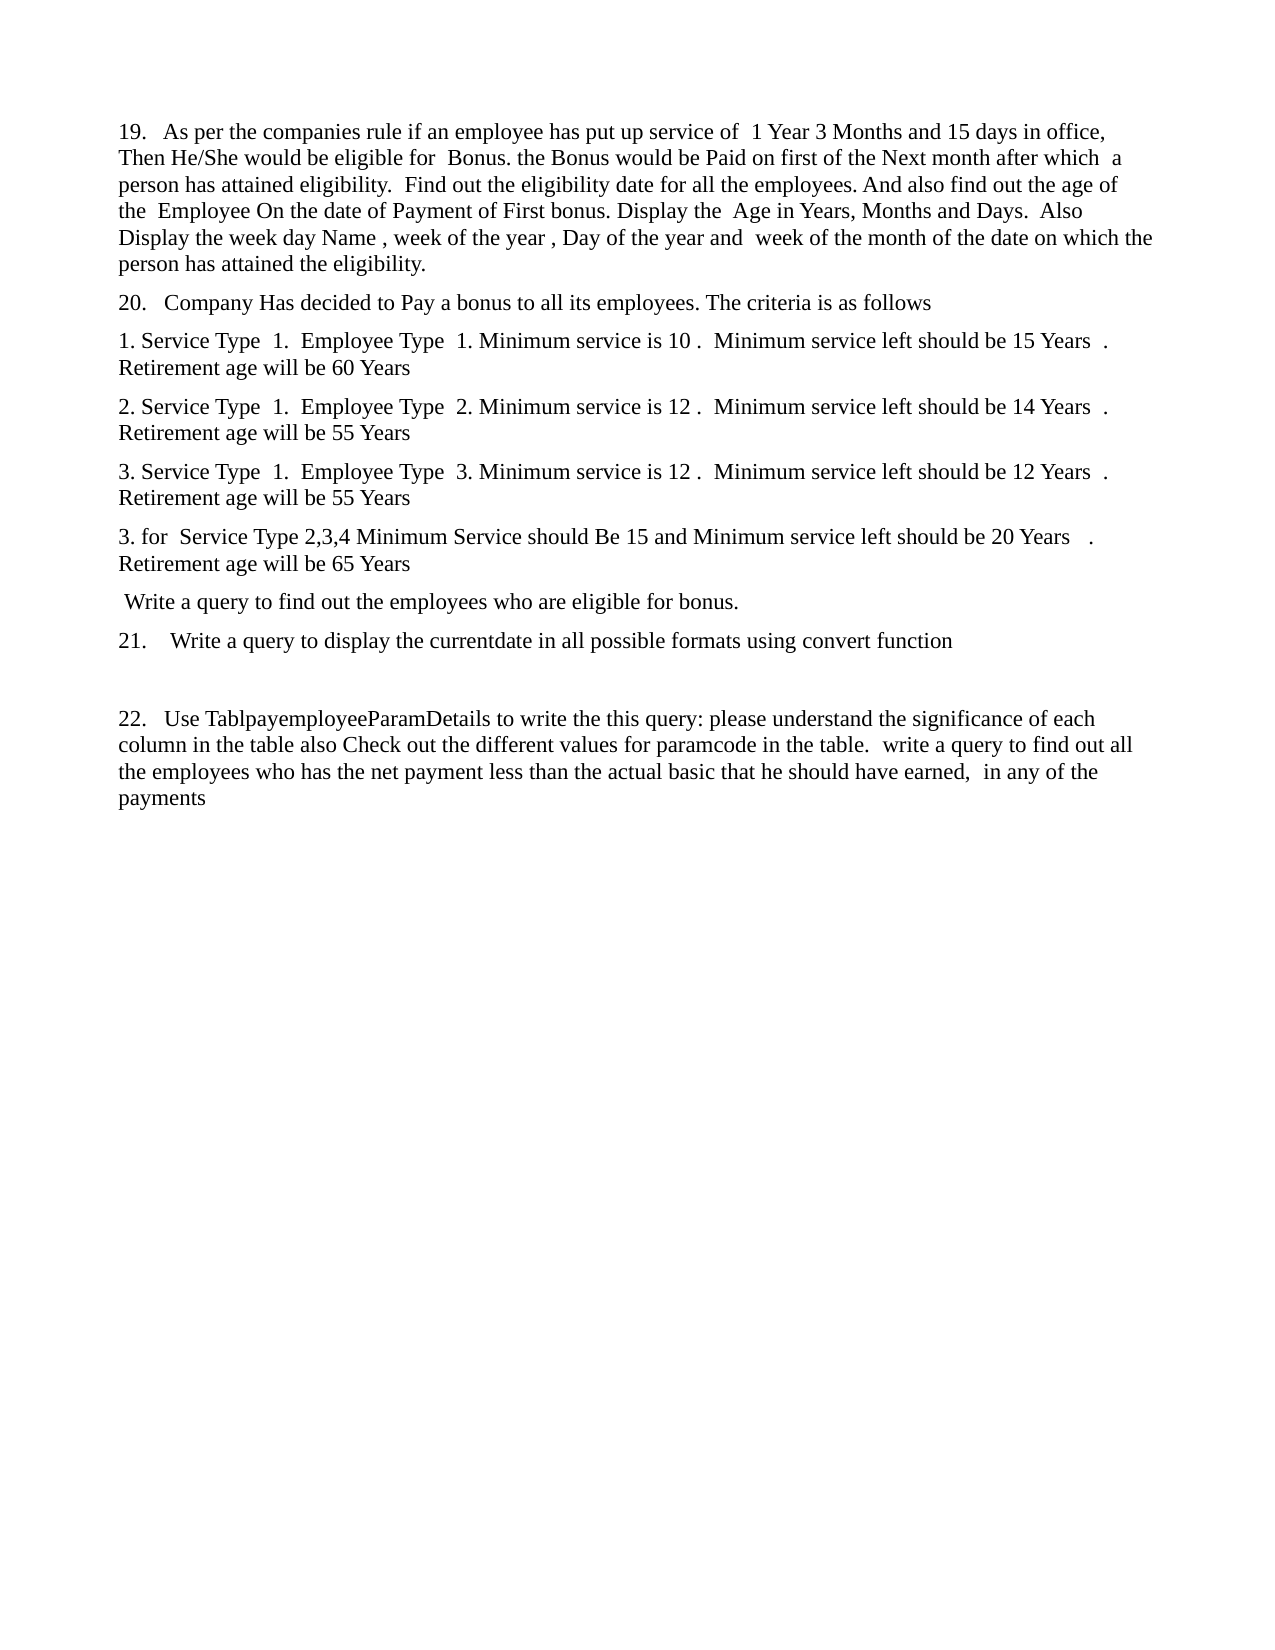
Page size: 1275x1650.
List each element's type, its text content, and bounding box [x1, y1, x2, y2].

text Write a query to find out the employees who are eligible for bonus. [118, 588, 1157, 615]
text 1. Service Type 1. Employee Type 1. Minimum service is 10 . Minimum service left should be 15 Years . Retirement age will be 60 Years [118, 328, 1157, 380]
text 19. As per the companies rule if an employee has put up service of 1 Year 3 Months and 15 days in office, Then He/She would be eligible for Bonus. the Bonus would be Paid on first of the Next month after which a person has attained eligibility. Find out the eligibility date for all the employees. And also find out the age of the Employee On the date of Payment of First bonus. Display the Age in Years, Months and Days. Also Display the week day Name , week of the year , Day of the year and week of the month of the date on which the person has attained the eligibility. [118, 118, 1157, 276]
text 21. Write a query to display the currentdate in all possible formats using convert function [118, 627, 1157, 654]
text 3. Service Type 1. Employee Type 3. Minimum service is 12 . Minimum service left should be 12 Years . Retirement age will be 55 Years [118, 458, 1157, 511]
text 3. for Service Type 2,3,4 Minimum Service should Be 15 and Minimum service left should be 20 Years . Retirement age will be 65 Years [118, 523, 1157, 576]
text 2. Service Type 1. Employee Type 2. Minimum service is 12 . Minimum service left should be 14 Years . Retirement age will be 55 Years [118, 393, 1157, 446]
text 22. Use TablpayemployeeParamDetails to write the this query: please understand the significance of each column in the table also Check out the different values for paramcode in the table. write a query to find out all the employees who has the net payment less than the actual basic that he should have earned, in any of the payments [118, 705, 1157, 810]
text 20. Company Has decided to Pay a bonus to all its employees. The criteria is as follows [118, 289, 1157, 315]
